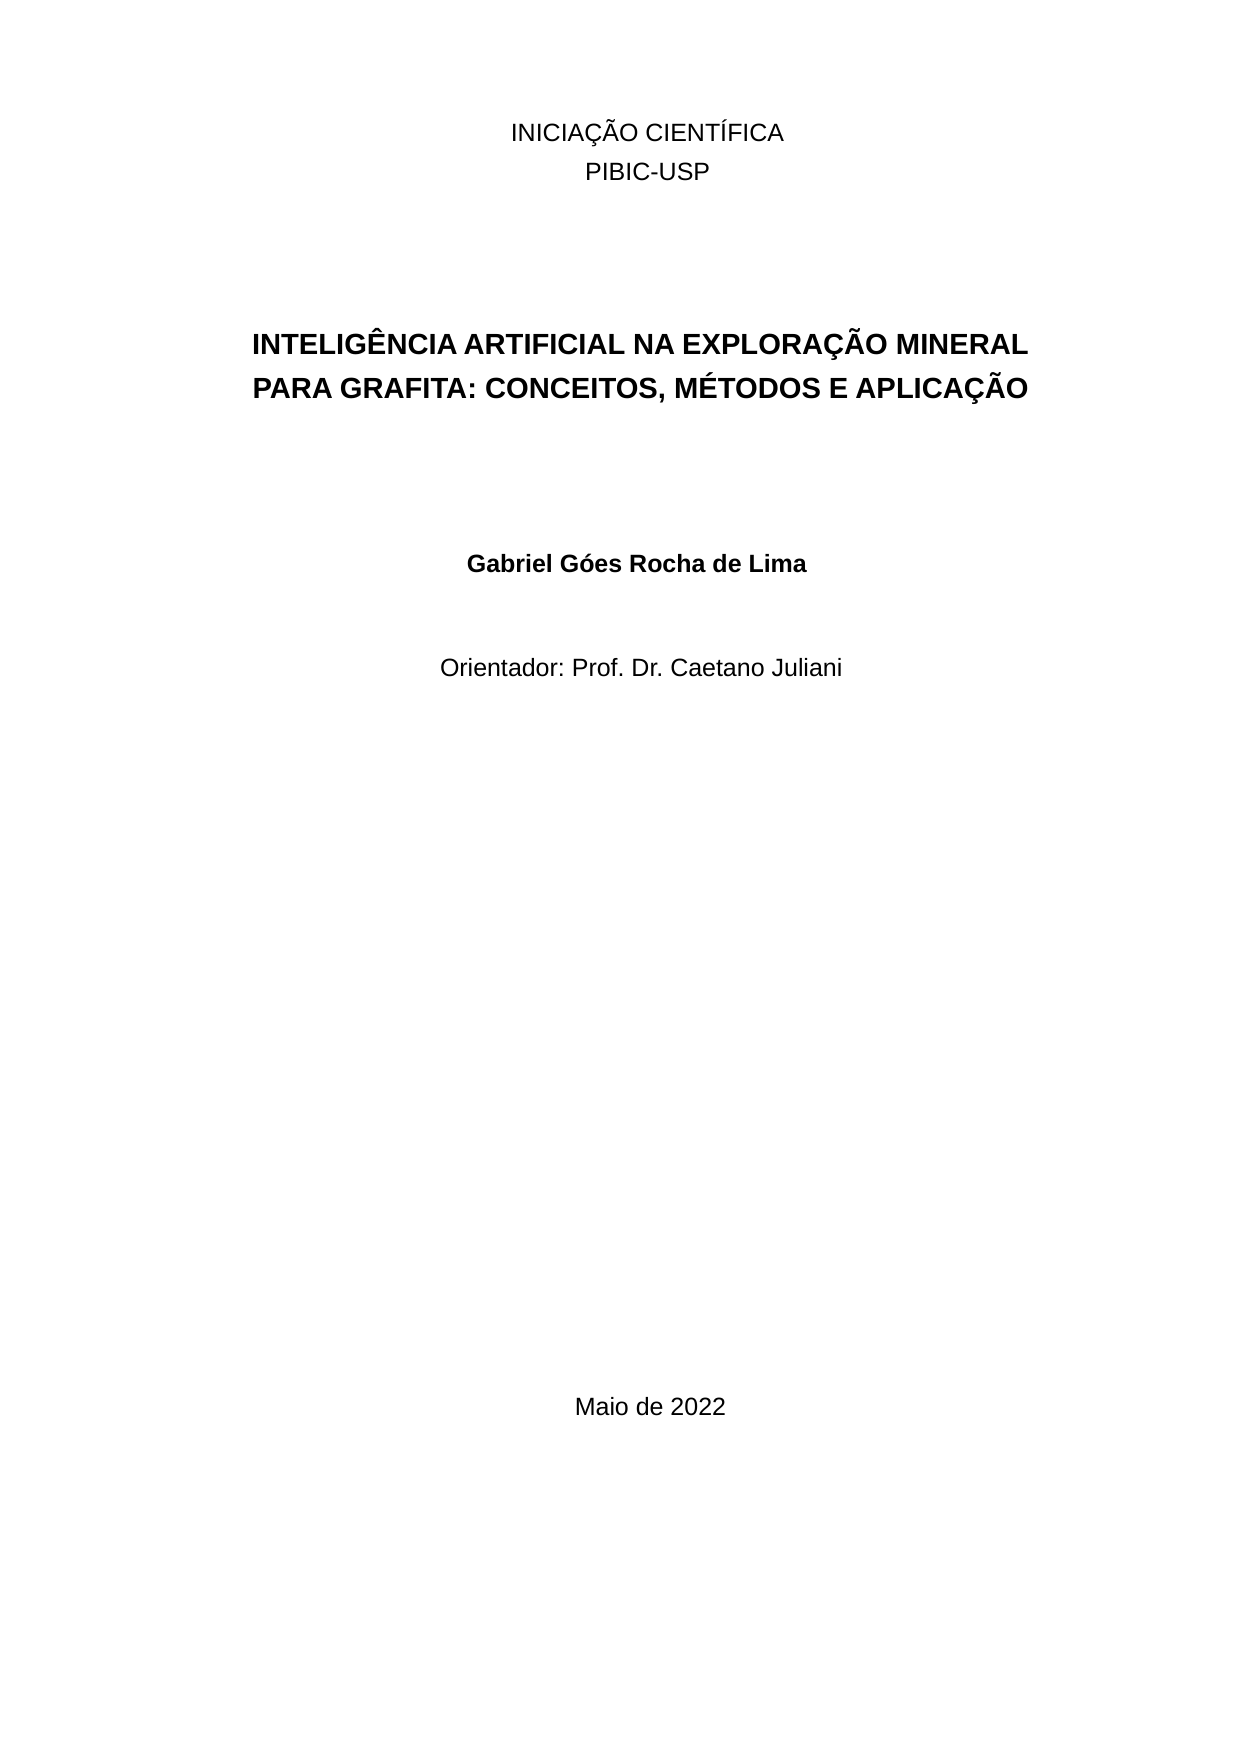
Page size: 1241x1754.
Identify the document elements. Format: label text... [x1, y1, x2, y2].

text INICIAÇÃO CIENTÍFICA [118, 118, 784, 147]
text Gabriel Góes Rocha de Lima [118, 549, 814, 578]
title INTELIGÊNCIA ARTIFICIAL NA EXPLORAÇÃO MINERAL PARA GRAFITA: CONCEITOS, MÉTODOS E APLICAÇÃO [224, 327, 1057, 404]
text PIBIC-USP [118, 157, 710, 185]
text Maio de 2022 [118, 1391, 726, 1420]
text Orientador: Prof. Dr. Caetano Juliani [118, 653, 849, 682]
